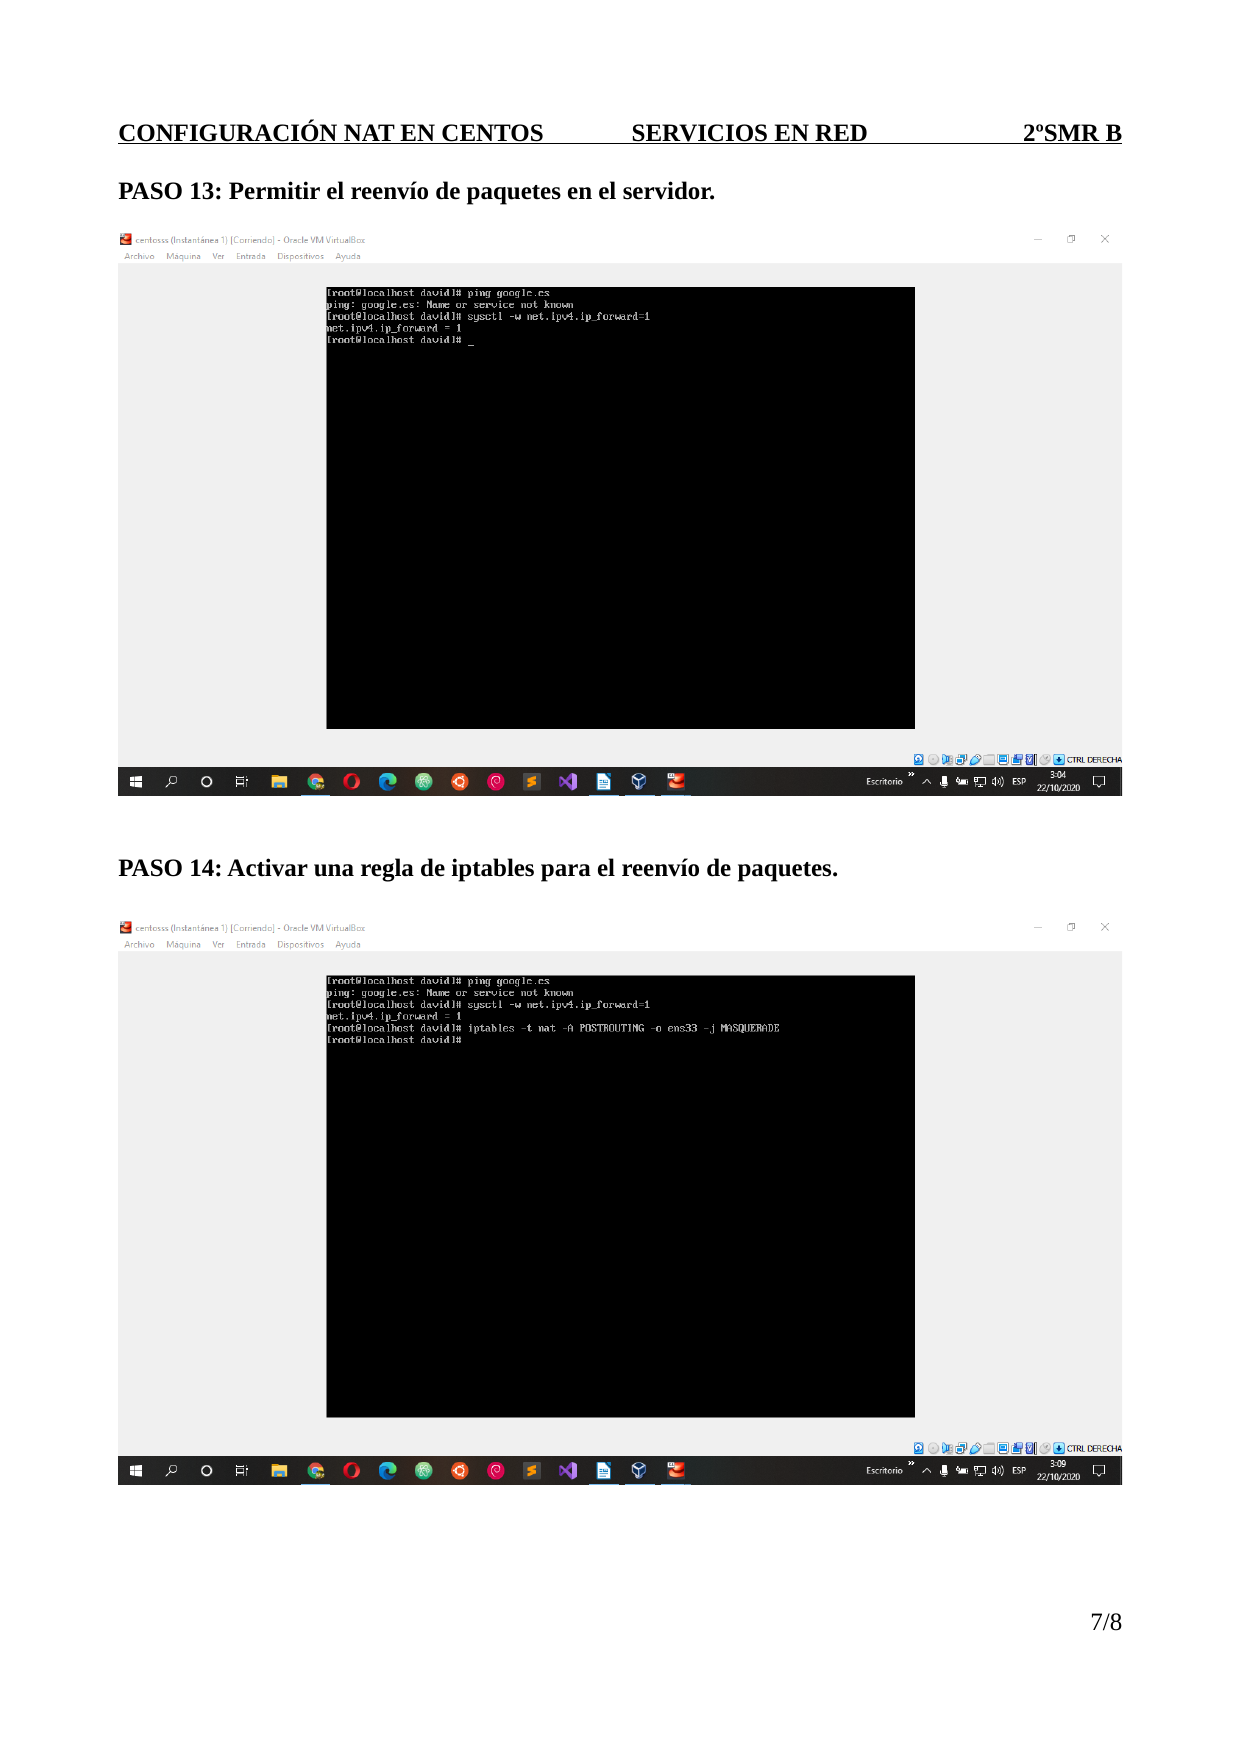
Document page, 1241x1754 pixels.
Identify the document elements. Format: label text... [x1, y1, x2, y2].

text PASO 13: Permitir el reenvío de paquetes en el servidor. [118, 176, 1122, 205]
picture [118, 231, 1123, 796]
picture [118, 920, 1123, 1485]
text PASO 14: Activar una regla de iptables para el reenvío de paquetes. [118, 853, 1122, 882]
